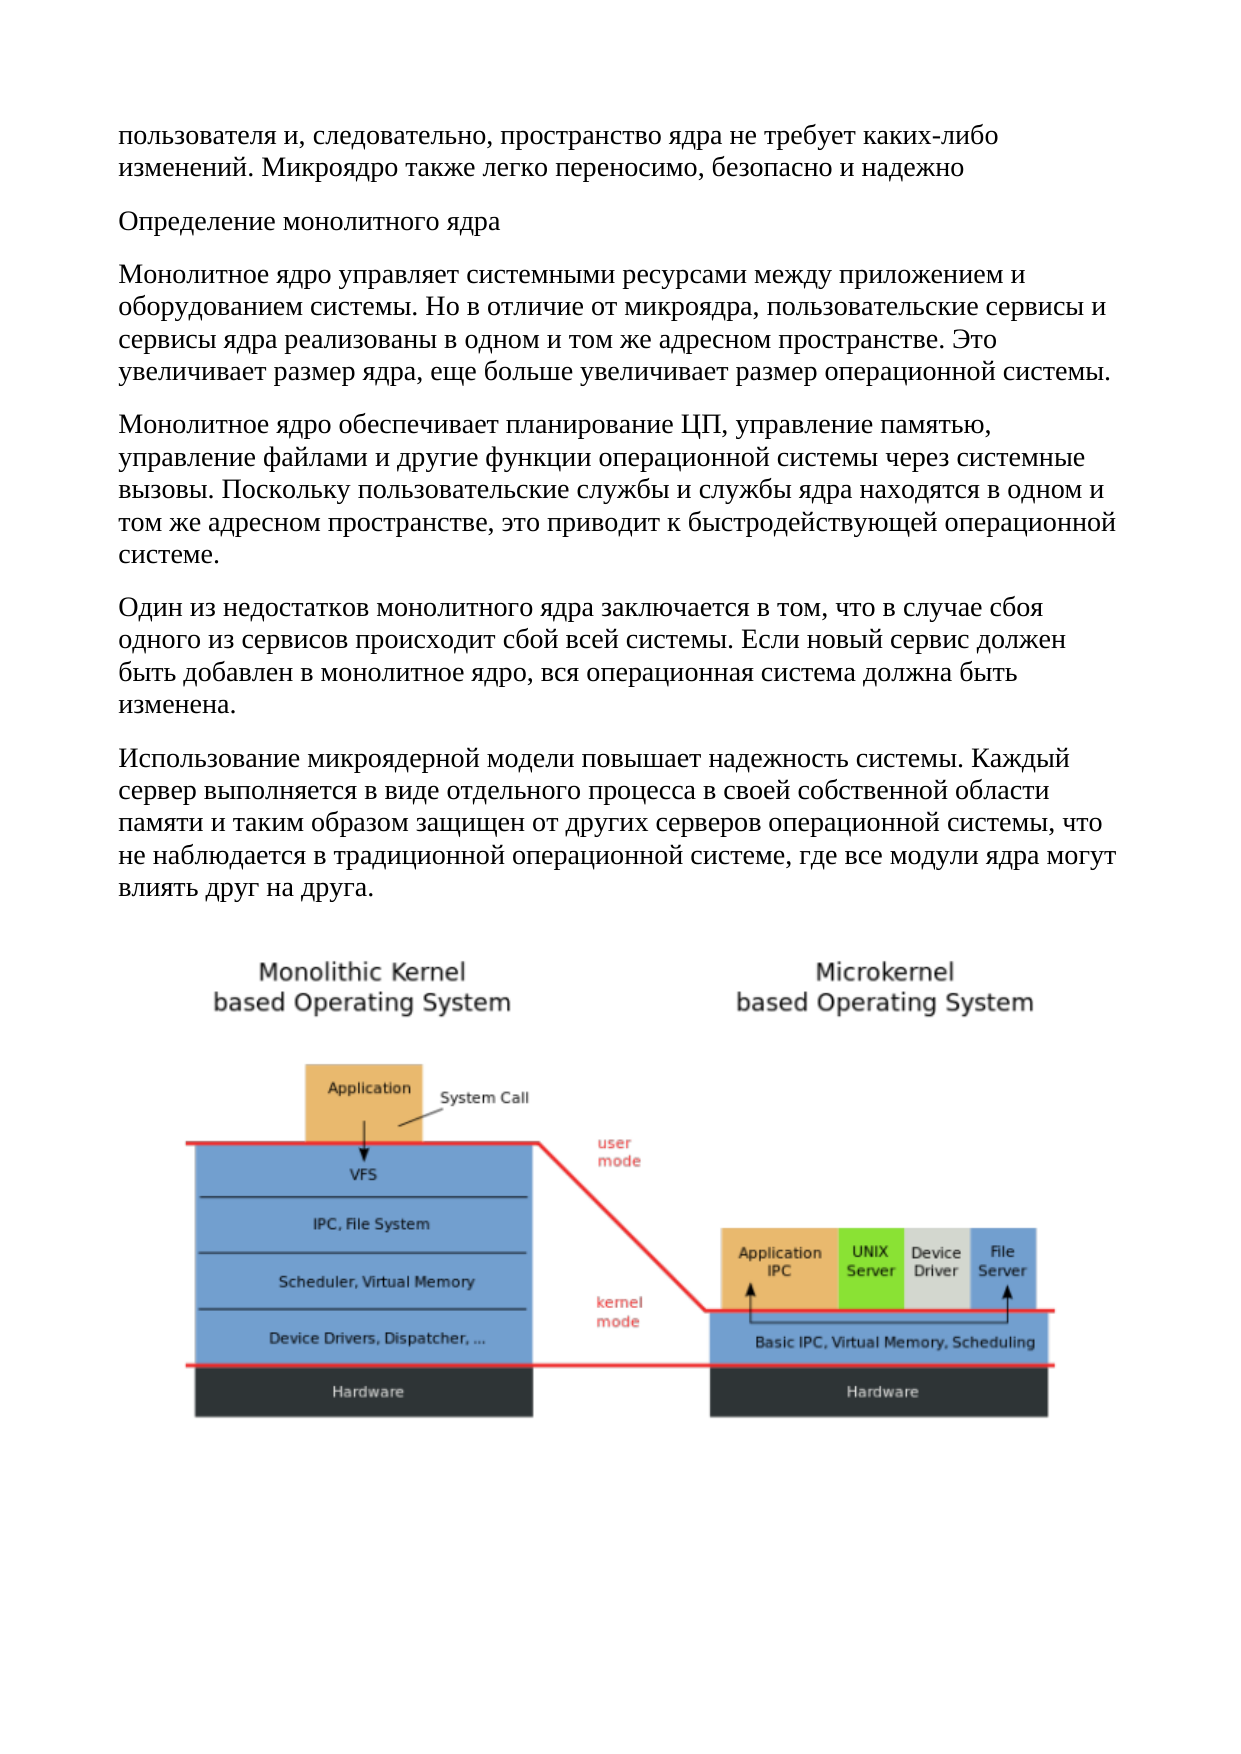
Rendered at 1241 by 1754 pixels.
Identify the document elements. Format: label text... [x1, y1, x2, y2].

text Использование микроядерной модели повышает надежность системы. Каждый сервер выполняется в виде отдельного процесса в своей собственной области памяти и таким образом защищен от других серверов операционной системы, что не наблюдается в традиционной операционной системе, где все модули ядра могут влиять друг на друга. [118, 741, 1122, 903]
text Монолитное ядро управляет системными ресурсами между приложением и оборудованием системы. Но в отличие от микроядра, пользовательские сервисы и сервисы ядра реализованы в одном и том же адресном пространстве. Это увеличивает размер ядра, еще больше увеличивает размер операционной системы. [118, 257, 1122, 387]
text пользователя и, следовательно, пространство ядра не требует каких-либо изменений. Микроядро также легко переносимо, безопасно и надежно [118, 118, 1122, 183]
text Определение монолитного ядра [118, 204, 1122, 236]
text Монолитное ядро обеспечивает планирование ЦП, управление памятью, управление файлами и другие функции операционной системы через системные вызовы. Поскольку пользовательские службы и службы ядра находятся в одном и том же адресном пространстве, это приводит к быстродействующей операционной системе. [118, 407, 1122, 569]
text Один из недостатков монолитного ядра заключается в том, что в случае сбоя одного из сервисов происходит сбой всей системы. Если новый сервис должен быть добавлен в монолитное ядро, вся операционная система должна быть изменена. [118, 590, 1122, 720]
